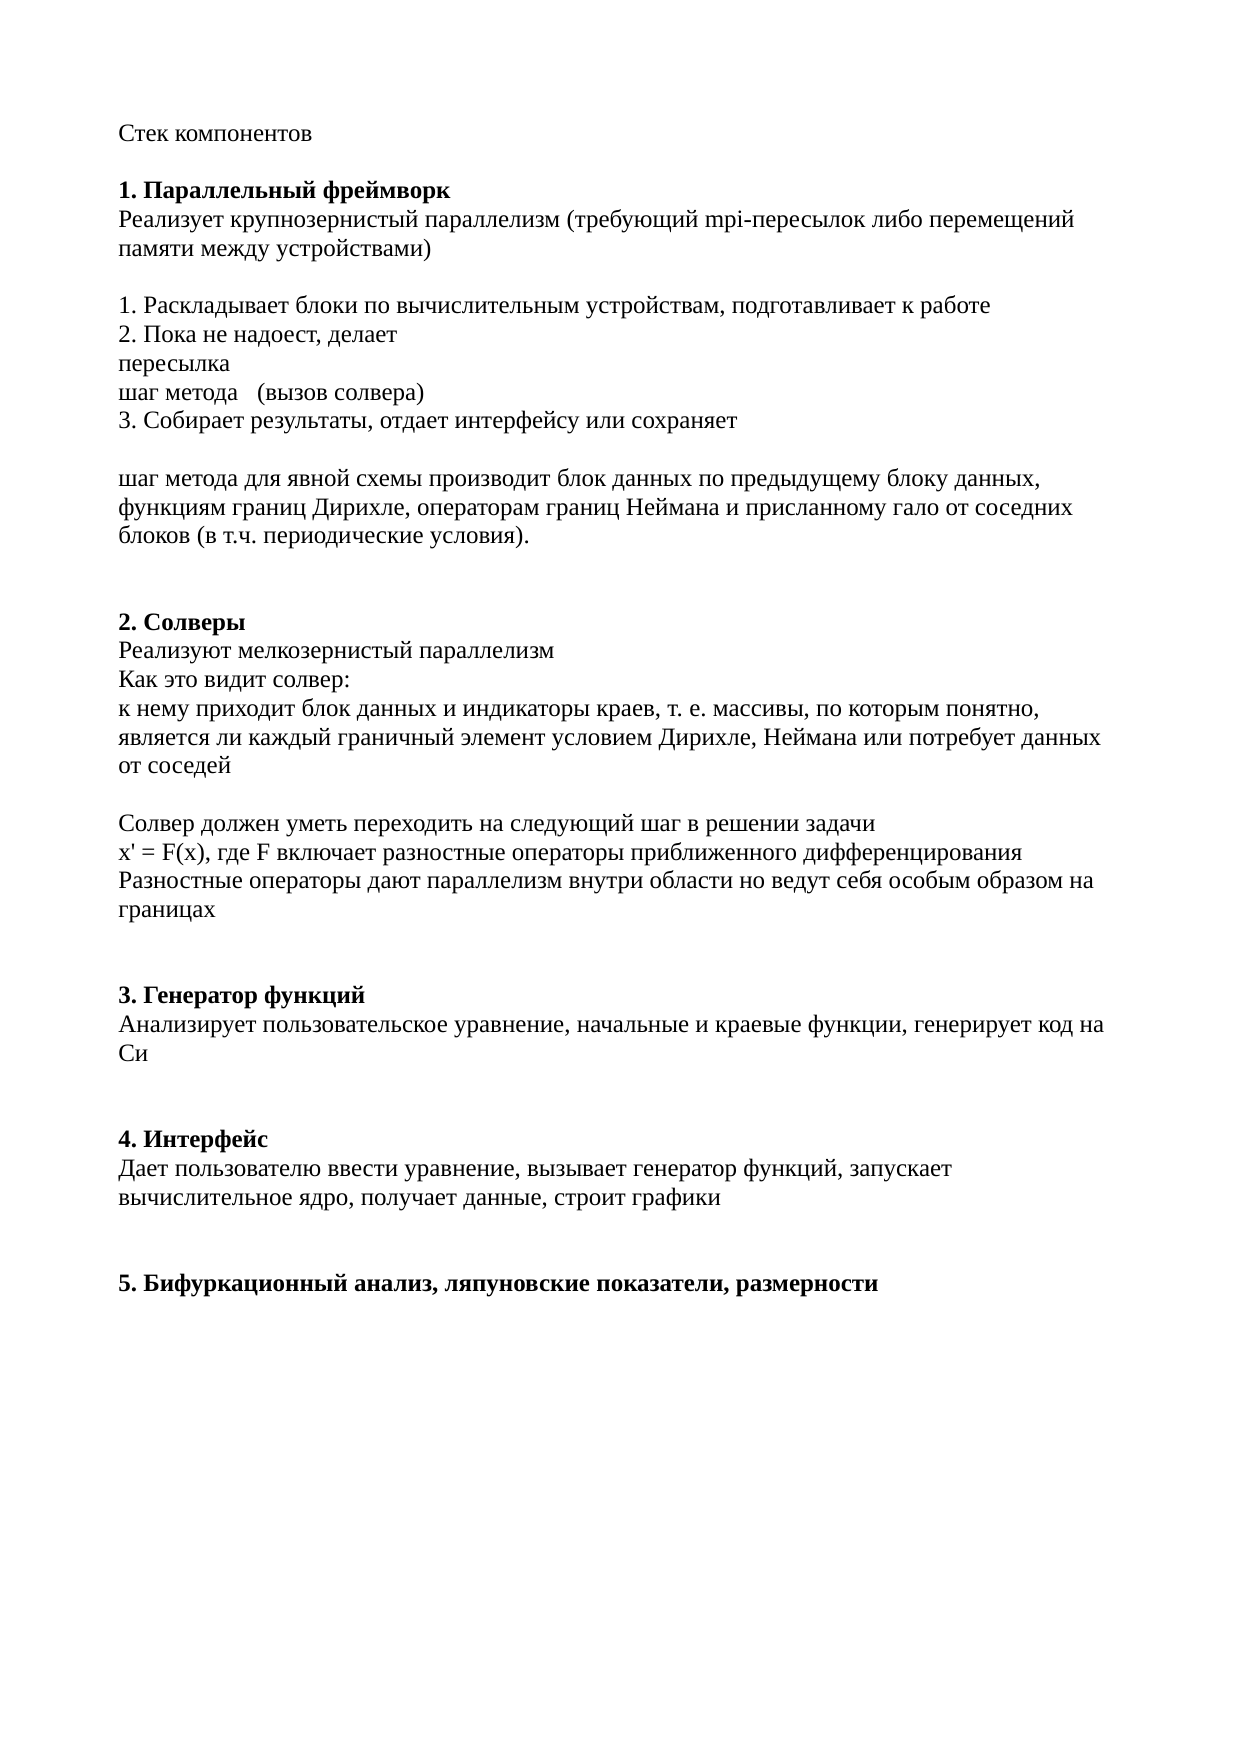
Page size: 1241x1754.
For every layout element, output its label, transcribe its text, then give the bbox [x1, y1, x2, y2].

text x' = F(x), где F включает разностные операторы приближенного дифференцирования [118, 837, 1122, 866]
text Как это видит солвер: [118, 664, 1122, 693]
text шаг метода (вызов солвера) [118, 377, 1122, 406]
text Стек компонентов [118, 118, 1122, 147]
text к нему приходит блок данных и индикаторы краев, т. е. массивы, по которым понятно, является ли каждый граничный элемент условием Дирихле, Неймана или потребует данных от соседей [118, 693, 1122, 779]
text Солвер должен уметь переходить на следующий шаг в решении задачи [118, 808, 1122, 837]
text шаг метода для явной схемы производит блок данных по предыдущему блоку данных, функциям границ Дирихле, операторам границ Неймана и присланному гало от соседних блоков (в т.ч. периодические условия). [118, 463, 1122, 549]
text Реализуют мелкозернистый параллелизм [118, 636, 1122, 664]
text пересылка [118, 348, 1122, 377]
text Дает пользователю ввести уравнение, вызывает генератор функций, запускает вычислительное ядро, получает данные, строит графики [118, 1153, 1122, 1211]
text Реализует крупнозернистый параллелизм (требующий mpi-пересылок либо перемещений памяти между устройствами) [118, 204, 1122, 262]
text 1. Параллельный фреймворк [118, 176, 1122, 204]
text Анализирует пользовательское уравнение, начальные и краевые функции, генерирует код на Си [118, 1009, 1122, 1067]
text 3. Собирает результаты, отдает интерфейсу или сохраняет [118, 406, 1122, 434]
text 3. Генератор функций [118, 981, 1122, 1009]
text 5. Бифуркационный анализ, ляпуновские показатели, размерности [118, 1268, 1122, 1297]
text 2. Солверы [118, 607, 1122, 636]
text 2. Пока не надоест, делает [118, 319, 1122, 348]
text 4. Интерфейс [118, 1124, 1122, 1153]
text 1. Раскладывает блоки по вычислительным устройствам, подготавливает к работе [118, 291, 1122, 319]
text Разностные операторы дают параллелизм внутри области но ведут себя особым образом на границах [118, 866, 1122, 923]
